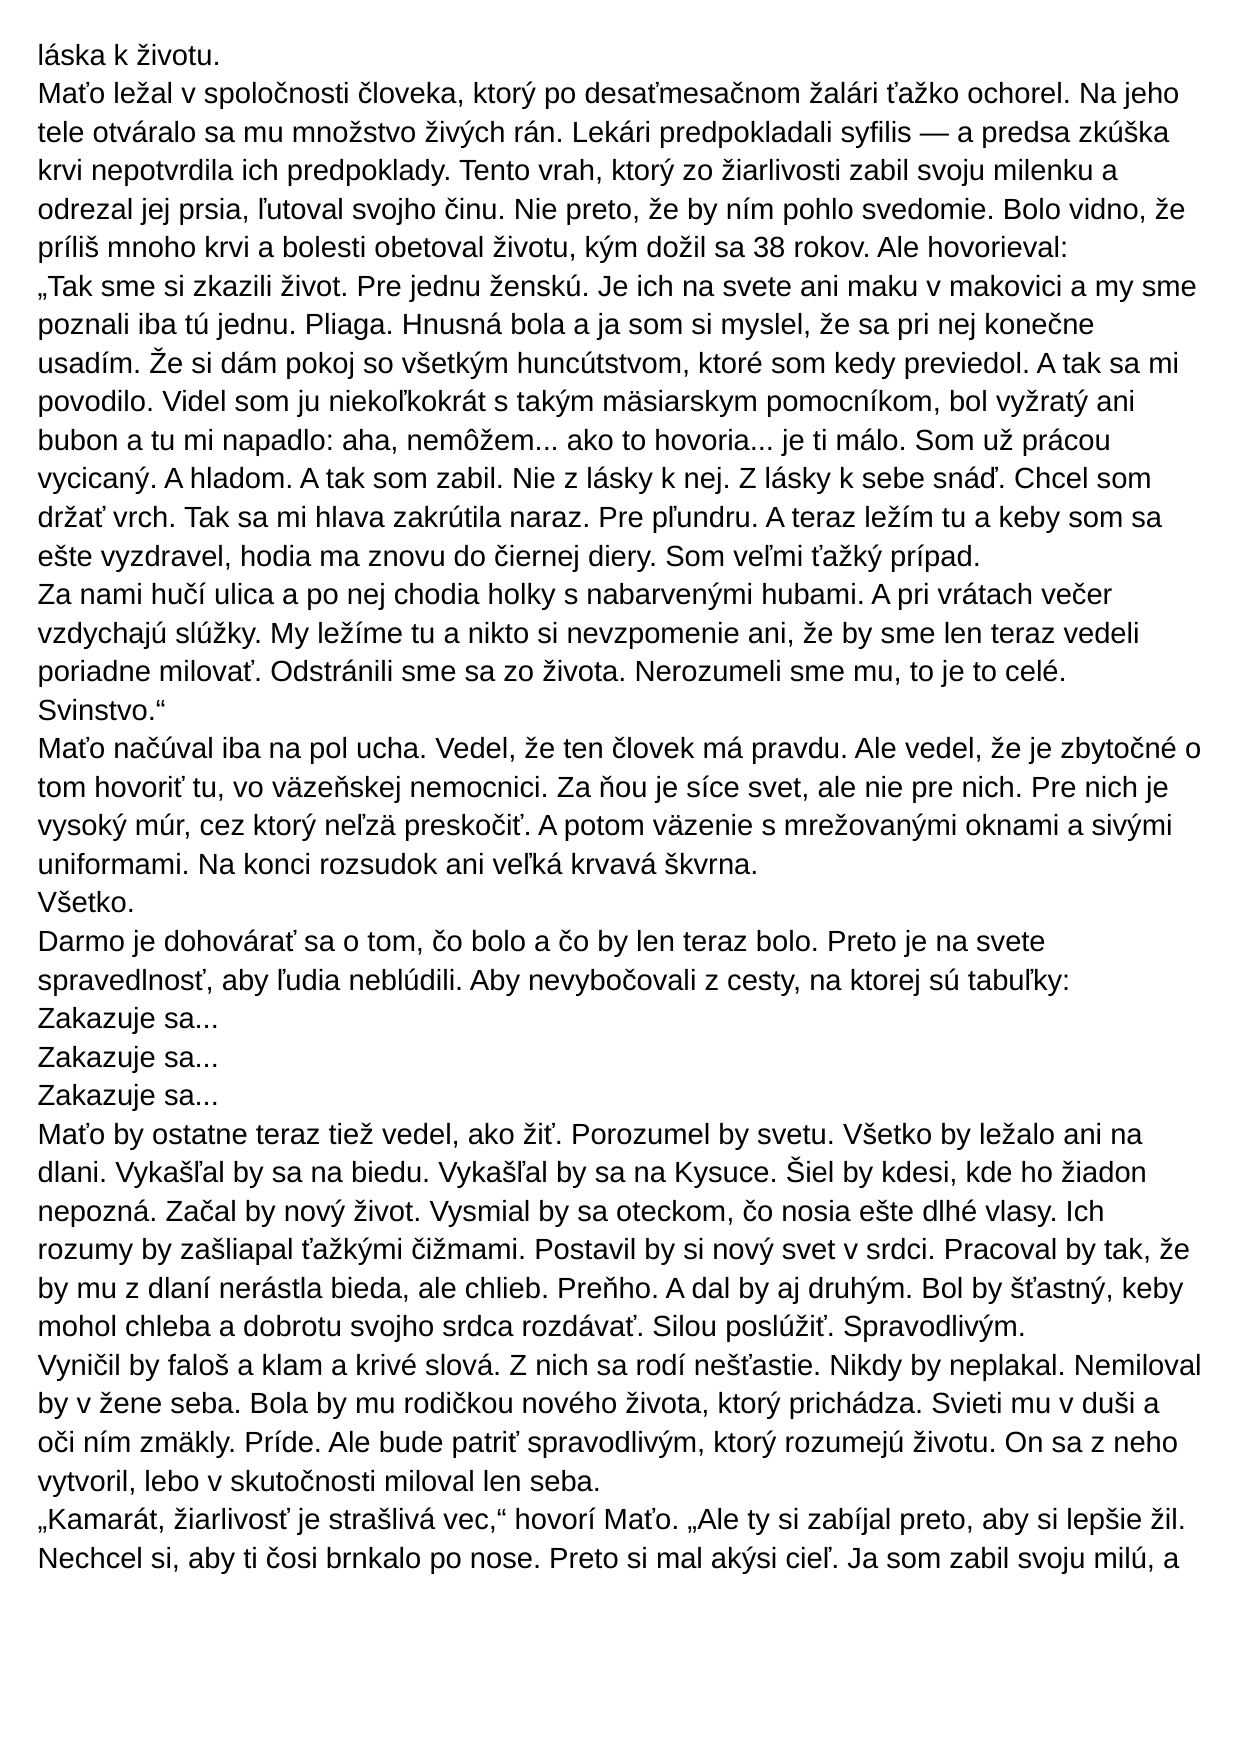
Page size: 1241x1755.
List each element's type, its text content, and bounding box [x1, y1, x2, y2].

text Zakazuje sa... [37, 1039, 1203, 1073]
text „Tak sme si zkazili život. Pre jednu ženskú. Je ich na svete ani maku v makovici a my sme poznali iba tú jednu. Pliaga. Hnusná bola a ja som si myslel, že sa pri nej konečne usadím. Že si dám pokoj so všetkým huncútstvom, ktoré som kedy previedol. A tak sa mi povodilo. Videl som ju niekoľkokrát s takým mäsiarskym pomocníkom, bol vyžratý ani bubon a tu mi napadlo: aha, nemôžem... ako to hovoria... je ti málo. Som už prácou vycicaný. A hladom. A tak som zabil. Nie z lásky k nej. Z lásky k sebe snáď. Chcel som držať vrch. Tak sa mi hlava zakrútila naraz. Pre pľundru. A teraz ležím tu a keby som sa ešte vyzdravel, hodia ma znovu do čiernej diery. Som veľmi ťažký prípad. [37, 269, 1203, 572]
text Za nami hučí ulica a po nej chodia holky s nabarvenými hubami. A pri vrátach večer vzdychajú slúžky. My ležíme tu a nikto si nevzpomenie ani, že by sme len teraz vedeli poriadne milovať. Odstránili sme sa zo života. Nerozumeli sme mu, to je to celé. Svinstvo.“ [37, 577, 1203, 726]
text Maťo načúval iba na pol ucha. Vedel, že ten človek má pravdu. Ale vedel, že je zbytočné o tom hovoriť tu, vo väzeňskej nemocnici. Za ňou je síce svet, ale nie pre nich. Pre nich je vysoký múr, cez ktorý neľzä preskočiť. A potom väzenie s mrežovanými oknami a sivými uniformami. Na konci rozsudok ani veľká krvavá škvrna. [37, 731, 1203, 880]
text Maťo by ostatne teraz tiež vedel, ako žiť. Porozumel by svetu. Všetko by ležalo ani na dlani. Vykašľal by sa na biedu. Vykašľal by sa na Kysuce. Šiel by kdesi, kde ho žiadon nepozná. Začal by nový život. Vysmial by sa oteckom, čo nosia ešte dlhé vlasy. Ich rozumy by zašliapal ťažkými čižmami. Postavil by si nový svet v srdci. Pracoval by tak, že by mu z dlaní nerástla bieda, ale chlieb. Preňho. A dal by aj druhým. Bol by šťastný, keby mohol chleba a dobrotu svojho srdca rozdávať. Silou poslúžiť. Spravodlivým. [37, 1117, 1203, 1343]
text Vyničil by faloš a klam a krivé slová. Z nich sa rodí nešťastie. Nikdy by neplakal. Nemiloval by v žene seba. Bola by mu rodičkou nového života, ktorý prichádza. Svieti mu v duši a oči ním zmäkly. Príde. Ale bude patriť spravodlivým, ktorý rozumejú životu. On sa z neho vytvoril, lebo v skutočnosti miloval len seba. [37, 1348, 1203, 1497]
text Zakazuje sa... [37, 1001, 1203, 1034]
text Zakazuje sa... [37, 1078, 1203, 1112]
text Všetko. [37, 885, 1203, 919]
text Darmo je dohovárať sa o tom, čo bolo a čo by len teraz bolo. Preto je na svete spravedlnosť, aby ľudia neblúdili. Aby nevybočovali z cesty, na ktorej sú tabuľky: [37, 924, 1203, 996]
text „Kamarát, žiarlivosť je strašlivá vec,“ hovorí Maťo. „Ale ty si zabíjal preto, aby si lepšie žil. Nechcel si, aby ti čosi brnkalo po nose. Preto si mal akýsi cieľ. Ja som zabil svoju milú, a [37, 1502, 1203, 1574]
text láska k životu. [37, 37, 1203, 71]
text Maťo ležal v spoločnosti človeka, ktorý po desaťmesačnom žalári ťažko ochorel. Na jeho tele otváralo sa mu množstvo živých rán. Lekári predpokladali syfilis — a predsa zkúška krvi nepotvrdila ich predpoklady. Tento vrah, ktorý zo žiarlivosti zabil svoju milenku a odrezal jej prsia, ľutoval svojho činu. Nie preto, že by ním pohlo svedomie. Bolo vidno, že príliš mnoho krvi a bolesti obetoval životu, kým dožil sa 38 rokov. Ale hovorieval: [37, 76, 1203, 264]
